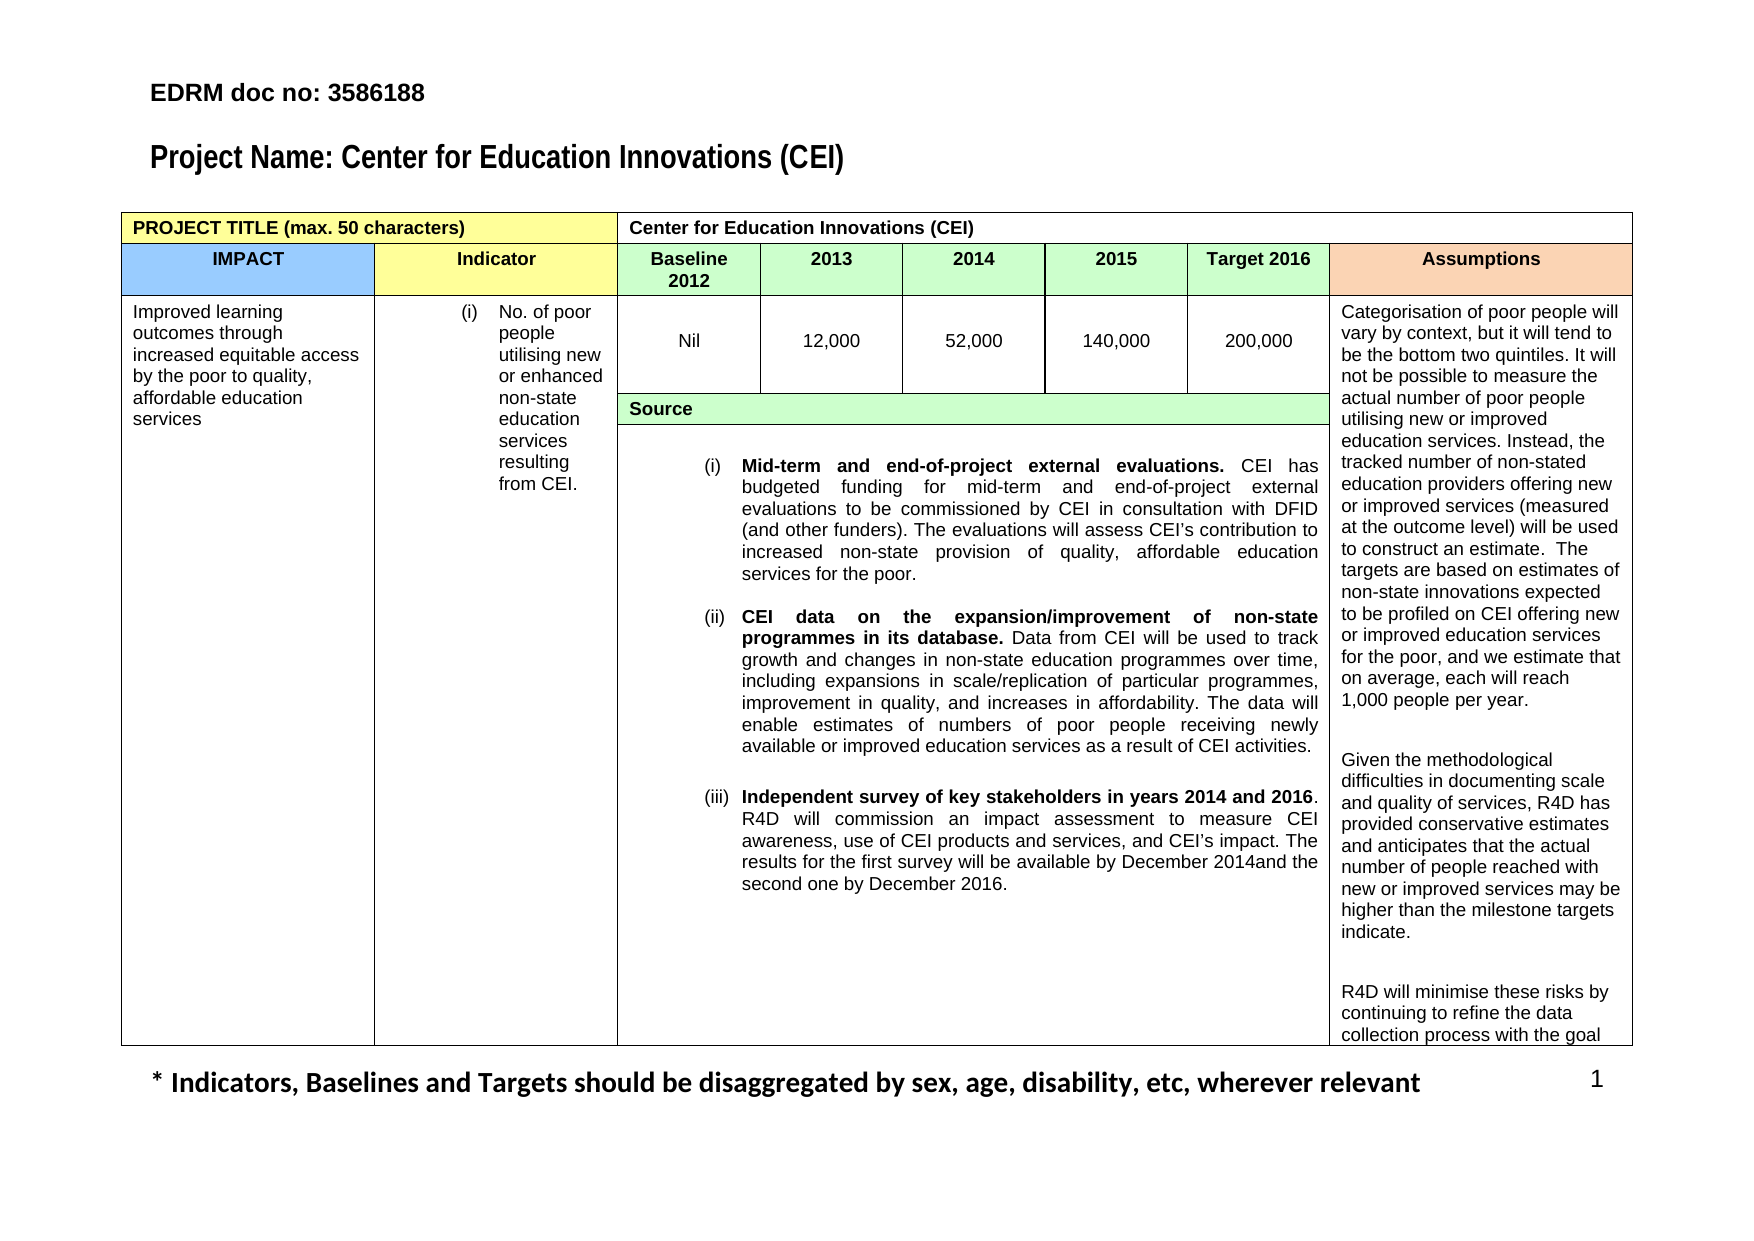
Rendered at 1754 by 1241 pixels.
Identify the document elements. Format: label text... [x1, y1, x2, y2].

table_cell Indicator [375, 244, 617, 295]
table_cell 2015 [1046, 244, 1187, 295]
table_cell Mid-term and end-of-project external evaluations. CEI has budgeted funding for mid-term and end-of-project external evaluations to be commissioned by CEI in consultation with DFID (and other funders). The evaluations will assess CEI’s contribution to increased non-state provision of quality, affordable education services for the poor. CEI data on the expansion/improvement of non-state programmes in its database. Data from CEI will be used to track growth and changes in non-state education programmes over time, including expansions in scale/replication of particular programmes, improvement in quality, and increases in affordability. The data will enable estimates of numbers of poor people receiving newly available or improved education services as a result of CEI activities. Independent survey of key stakeholders in years 2014 and 2016. R4D will commission an impact assessment to measure CEI awareness, use of CEI products and services, and CEI’s impact. The results for the first survey will be available by December 2014and the second one by December 2016. [618, 425, 1329, 1045]
table_cell 12,000 [761, 296, 902, 393]
table_cell 52,000 [903, 296, 1044, 393]
table_header Center for Education Innovations (CEI) [618, 213, 1632, 243]
table_cell 2013 [761, 244, 902, 295]
table_cell Target 2016 [1188, 244, 1329, 295]
subtitle Project Name: Center for Education Innovations (CEI) [150, 137, 1604, 176]
table_cell Categorisation of poor people will vary by context, but it will tend to be the bottom two quintiles. It will not be possible to measure the actual number of poor people utilising new or improved education services. Instead, the tracked number of non-stated education providers offering new or improved services (measured at the outcome level) will be used to construct an estimate. The targets are based on estimates of non-state innovations expected to be profiled on CEI offering new or improved education services for the poor, and we estimate that on average, each will reach 1,000 people per year. Given the methodological difficulties in documenting scale and quality of services, R4D has provided conservative estimates and anticipates that the actual number of people reached with new or improved services may be higher than the milestone targets indicate. R4D will minimise these risks by continuing to refine the data collection process with the goal [1330, 296, 1632, 1045]
table_cell 200,000 [1188, 296, 1329, 393]
table_cell Assumptions [1330, 244, 1632, 295]
table_header PROJECT TITLE (max. 50 characters) [122, 213, 617, 243]
table_cell Source [618, 394, 1329, 424]
table_cell Improved learning outcomes through increased equitable access by the poor to quality, affordable education services [122, 296, 374, 1045]
table_cell Baseline 2012 [618, 244, 760, 295]
table_cell Nil [618, 296, 760, 393]
table_cell IMPACT [122, 244, 374, 295]
table_cell 2014 [903, 244, 1044, 295]
table_cell 140,000 [1046, 296, 1187, 393]
table_cell No. of poor people utilising new or enhanced non-state education services resulting from CEI. [375, 296, 617, 1045]
